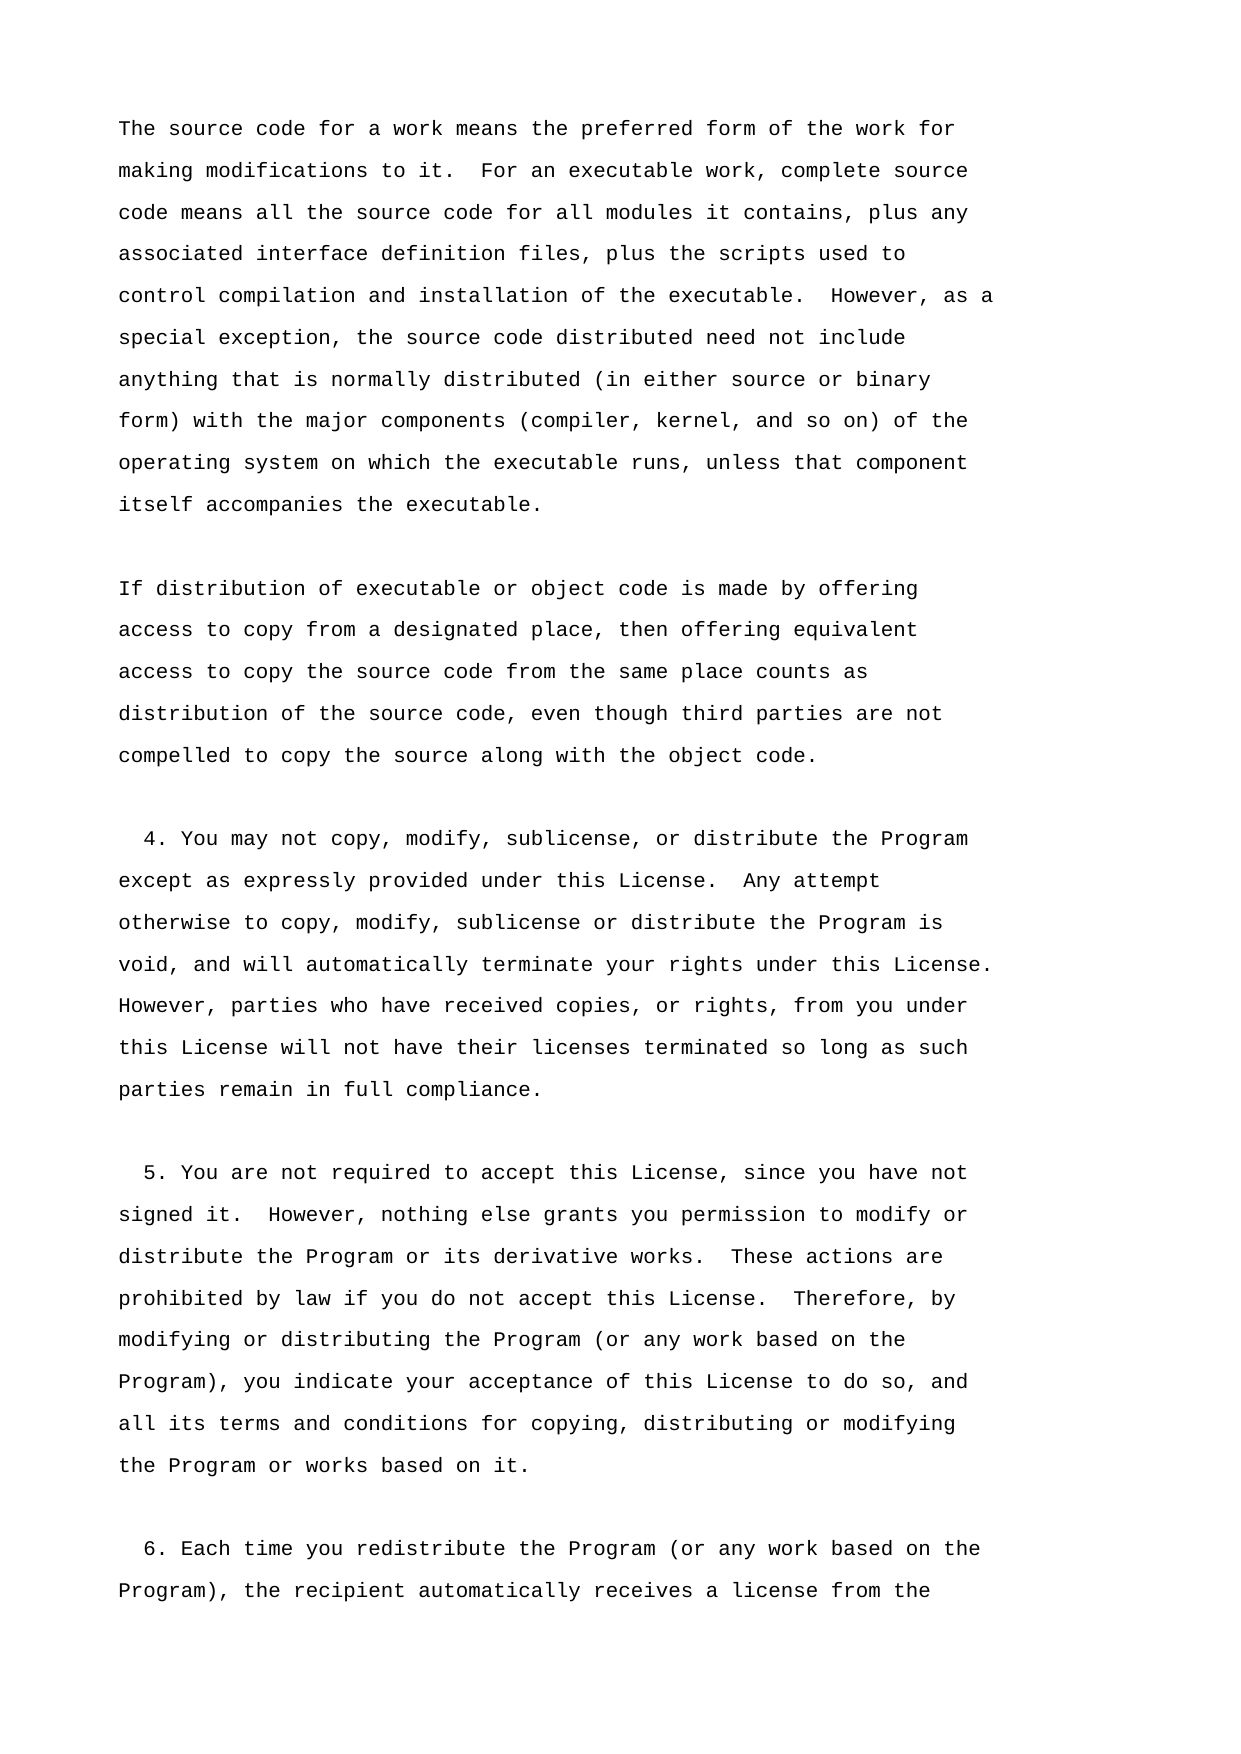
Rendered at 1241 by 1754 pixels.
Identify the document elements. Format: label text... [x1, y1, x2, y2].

text form) with the major components (compiler, kernel, and so on) of the [118, 411, 1122, 434]
text associated interface definition files, plus the scripts used to [118, 243, 1122, 267]
text parties remain in full compliance. [118, 1079, 1122, 1102]
text special exception, the source code distributed need not include [118, 327, 1122, 351]
text The source code for a work means the preferred form of the work for [118, 118, 1122, 142]
text access to copy from a designated place, then offering equivalent [118, 619, 1122, 643]
text making modifications to it. For an executable work, complete source [118, 160, 1122, 183]
text control compilation and installation of the executable. However, as a [118, 285, 1122, 309]
text the Program or works based on it. [118, 1455, 1122, 1478]
text anything that is normally distributed (in either source or binary [118, 369, 1122, 392]
text modifying or distributing the Program (or any work based on the [118, 1329, 1122, 1353]
text void, and will automatically terminate your rights under this License. [118, 953, 1122, 977]
text this License will not have their licenses terminated so long as such [118, 1037, 1122, 1061]
text signed it. However, nothing else grants you permission to modify or [118, 1204, 1122, 1228]
text distribute the Program or its derivative works. These actions are [118, 1246, 1122, 1269]
text code means all the source code for all modules it contains, plus any [118, 202, 1122, 225]
text Program), the recipient automatically receives a license from the [118, 1580, 1122, 1604]
text 5. You are not required to accept this License, since you have not [118, 1162, 1122, 1186]
text operating system on which the executable runs, unless that component [118, 452, 1122, 476]
text compelled to copy the source along with the object code. [118, 745, 1122, 768]
text Program), you indicate your acceptance of this License to do so, and [118, 1371, 1122, 1395]
text If distribution of executable or object code is made by offering [118, 578, 1122, 601]
text otherwise to copy, modify, sublicense or distribute the Program is [118, 912, 1122, 935]
text However, parties who have received copies, or rights, from you under [118, 995, 1122, 1019]
text 4. You may not copy, modify, sublicense, or distribute the Program [118, 828, 1122, 852]
text distribution of the source code, even though third parties are not [118, 703, 1122, 727]
text prohibited by law if you do not accept this License. Therefore, by [118, 1288, 1122, 1311]
text 6. Each time you redistribute the Program (or any work based on the [118, 1538, 1122, 1562]
text access to copy the source code from the same place counts as [118, 661, 1122, 685]
text itself accompanies the executable. [118, 494, 1122, 518]
text all its terms and conditions for copying, distributing or modifying [118, 1413, 1122, 1437]
text except as expressly provided under this License. Any attempt [118, 870, 1122, 894]
